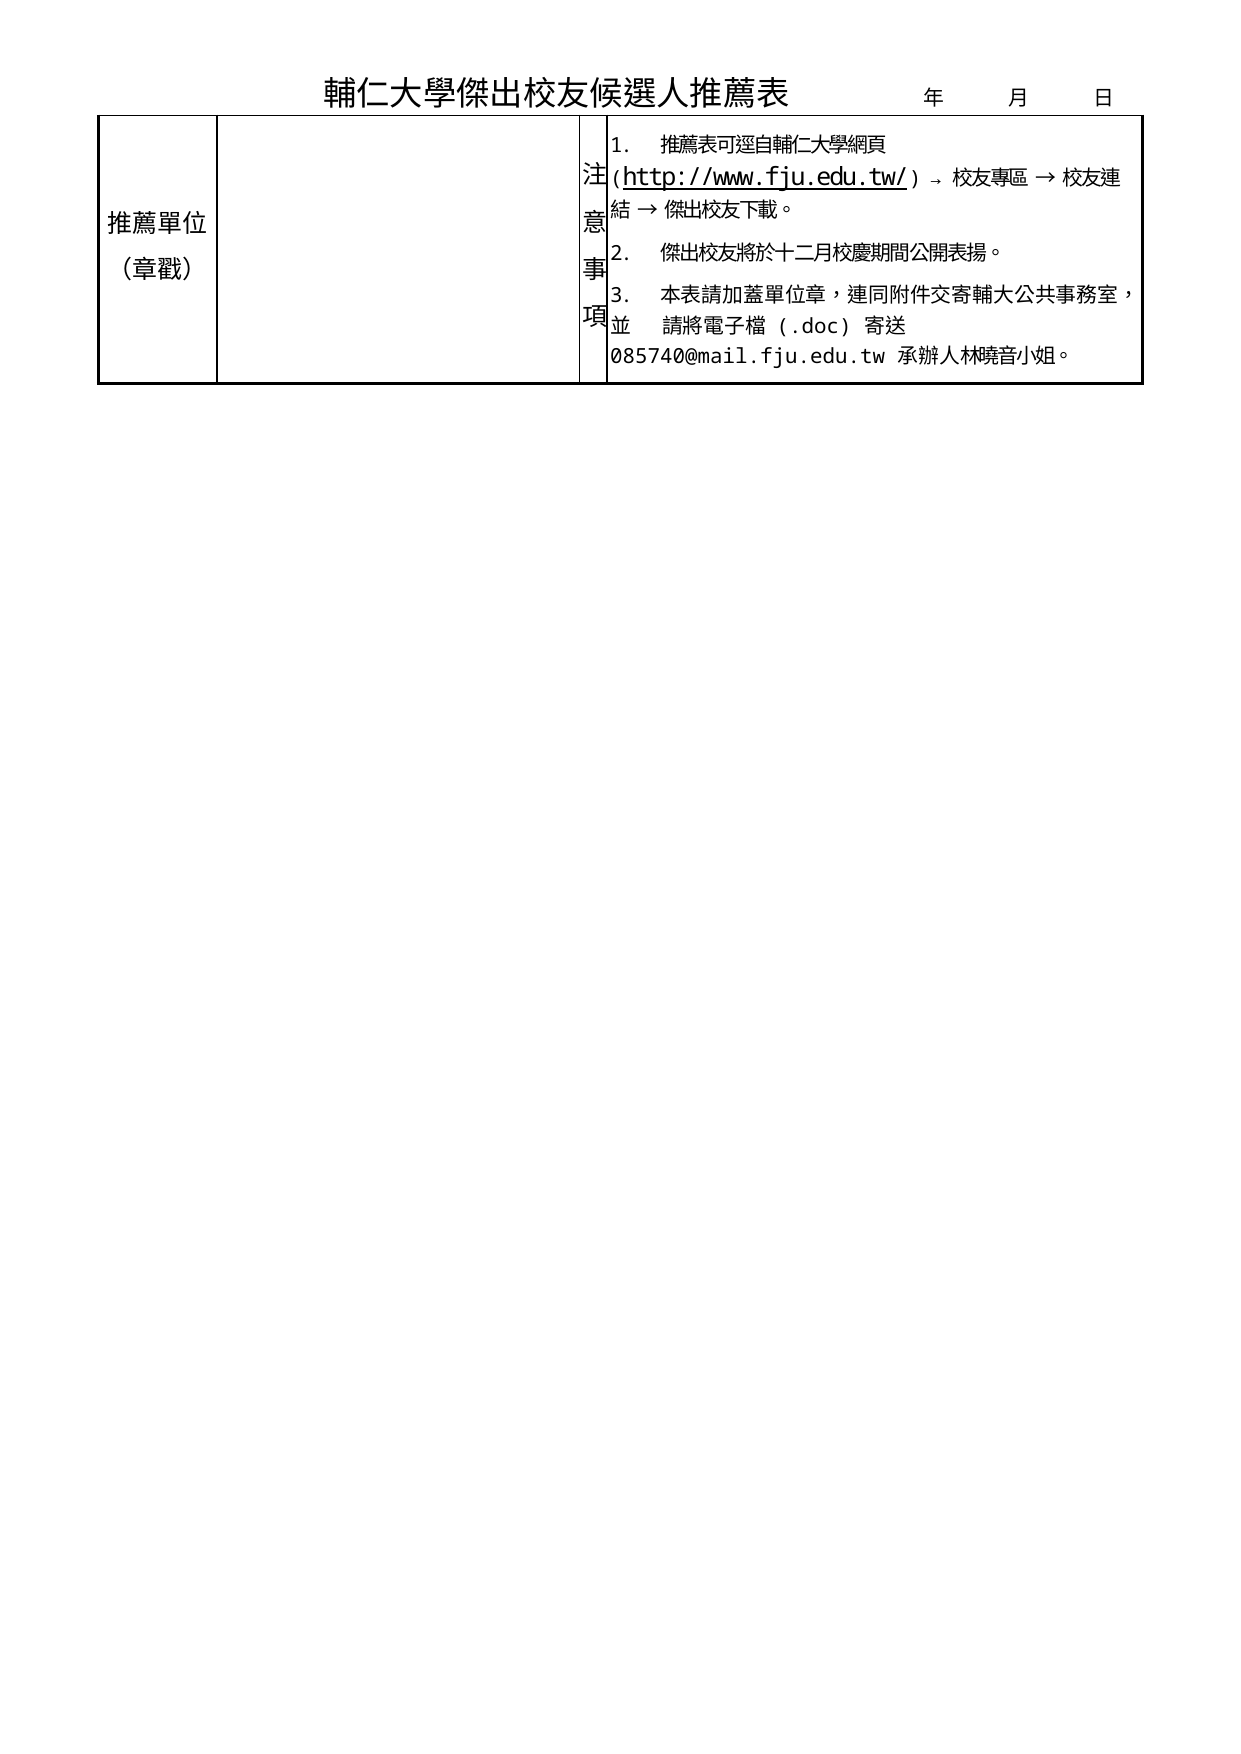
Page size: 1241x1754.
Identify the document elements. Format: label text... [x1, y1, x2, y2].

table_cell 推薦單位 （章戳） [100, 116, 216, 382]
table_cell [218, 116, 579, 382]
table_cell 推薦表可逕自輔仁大學網頁 (http://www.fju.edu.tw/) → 校友專區 → 校友連結 → 傑出校友下載。 傑出校友將於十二月校慶期間公開表揚。 本表請加蓋單位章，連同附件交寄輔大公共事務室，並 請將電子檔 (.doc) 寄送085740@mail.fju.edu.tw 承辦人林曉音小姐。 [608, 116, 1141, 382]
table_cell 注意 事項 [580, 116, 606, 382]
